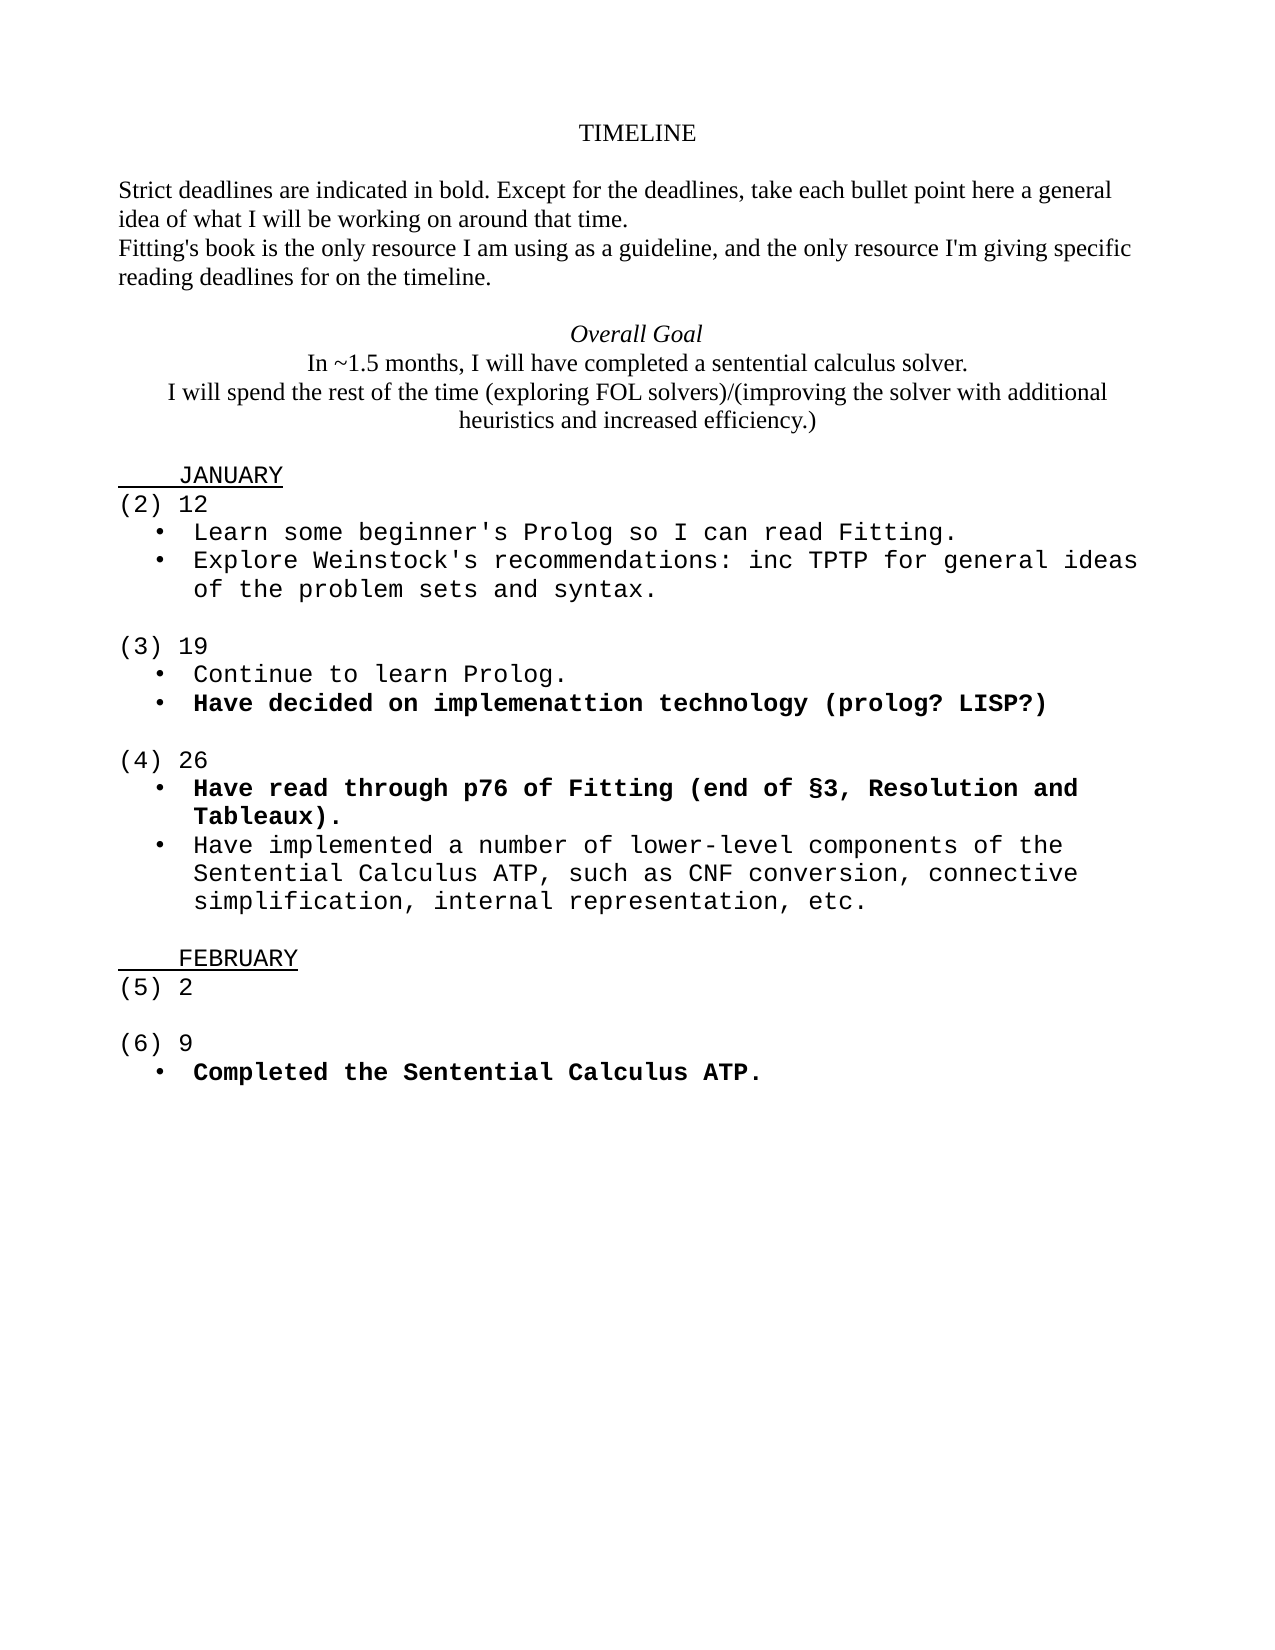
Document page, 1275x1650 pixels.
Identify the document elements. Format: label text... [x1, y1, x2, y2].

text Overall Goal [118, 319, 1157, 348]
text Fitting's book is the only resource I am using as a guideline, and the only resource I'm giving specific reading deadlines for on the timeline. [118, 233, 1157, 291]
text JANUARY [118, 463, 1157, 491]
text Strict deadlines are indicated in bold. Except for the deadlines, take each bullet point here a general idea of what I will be working on around that time. [118, 176, 1157, 233]
text (4) 26 [118, 747, 1157, 776]
list Completed the Sentential Calculus ATP. [156, 1059, 1157, 1088]
text I will spend the rest of the time (exploring FOL solvers)/(improving the solver with additional heuristics and increased efficiency.) [118, 377, 1157, 434]
text FEBRUARY [118, 946, 1157, 974]
text TIMELINE [118, 118, 1157, 147]
text (5) 2 [118, 974, 1157, 1003]
text (2) 12 [118, 491, 1157, 520]
text (3) 19 [118, 633, 1157, 662]
text (6) 9 [118, 1031, 1157, 1059]
list Explore Weinstock's recommendations: inc TPTP for general ideas of the problem sets and syntax. [156, 548, 1157, 605]
list Learn some beginner's Prolog so I can read Fitting. [156, 520, 1157, 548]
list Have decided on implemenattion technology (prolog? LISP?) [156, 690, 1157, 718]
text In ~1.5 months, I will have completed a sentential calculus solver. [118, 348, 1157, 377]
list Have implemented a number of lower-level components of the Sentential Calculus ATP, such as CNF conversion, connective simplification, internal representation, etc. [156, 832, 1157, 917]
list Have read through p76 of Fitting (end of §3, Resolution and Tableaux). [156, 776, 1157, 832]
list Continue to learn Prolog. [156, 662, 1157, 690]
